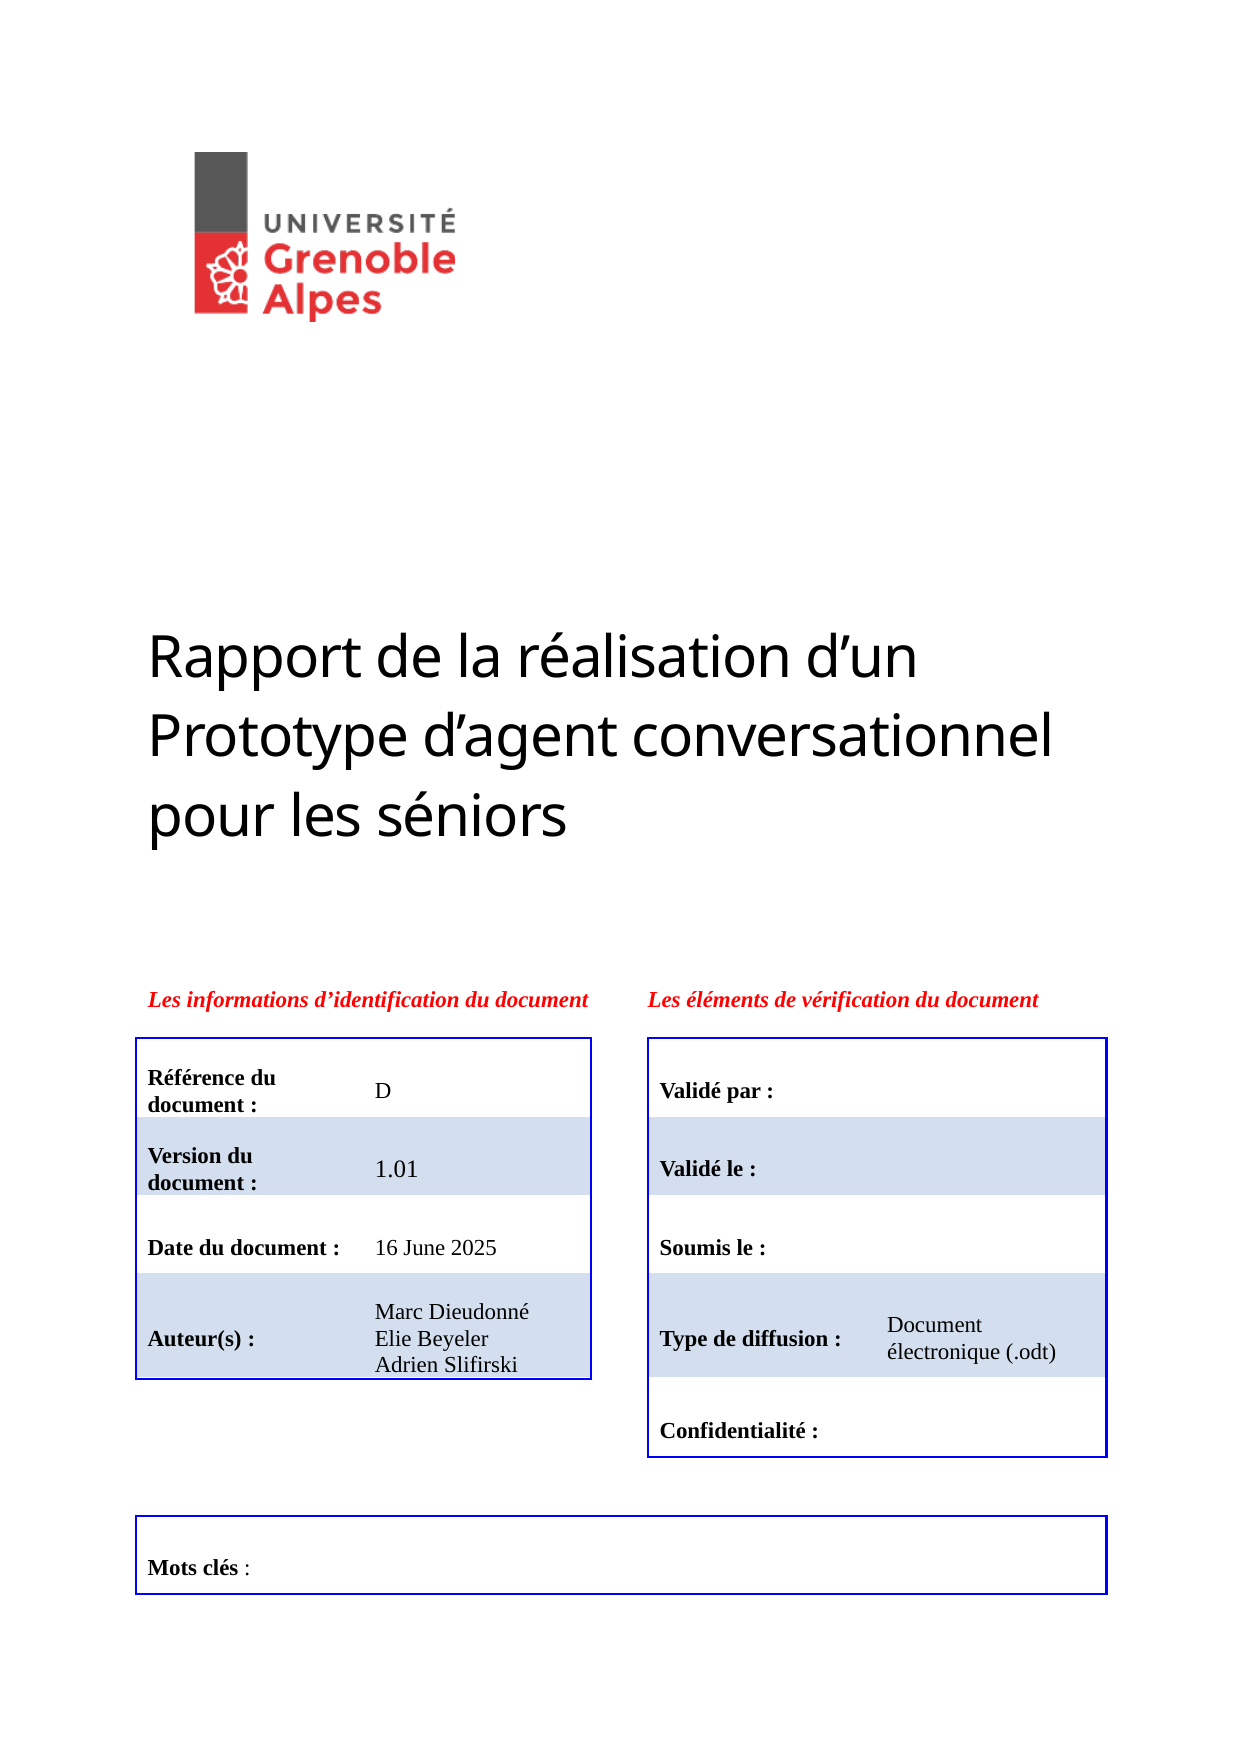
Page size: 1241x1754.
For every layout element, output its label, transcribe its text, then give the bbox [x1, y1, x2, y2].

table_header Référence du document : [137, 1039, 363, 1117]
table_header [876, 1039, 1105, 1117]
table_cell 1.01 [363, 1117, 590, 1195]
title Rapport de la réalisation d’un Prototype d’agent conversationnel pour les séniors [148, 615, 1092, 853]
table_cell Version du document : [137, 1117, 363, 1195]
table_cell Document électronique (.odt) [876, 1273, 1105, 1377]
table_header [592, 1037, 647, 1117]
table_cell [876, 1195, 1105, 1273]
table_cell Auteur(s) : [137, 1273, 363, 1377]
table_cell [876, 1458, 1106, 1514]
table_cell [876, 1378, 1105, 1456]
picture [194, 152, 456, 322]
table_cell [591, 1456, 648, 1514]
table_cell [136, 1456, 363, 1514]
table_cell [363, 1456, 591, 1514]
table_cell Soumis le : [649, 1195, 876, 1273]
table_cell [136, 1380, 363, 1456]
table_cell Confidentialité : [649, 1378, 876, 1456]
table_cell Marc Dieudonné Elie Beyeler Adrien Slifirski [363, 1273, 590, 1377]
table_header D [363, 1039, 590, 1117]
table_cell [592, 1195, 647, 1273]
table_cell [363, 1380, 591, 1456]
text Les informations d’identification du document Les éléments de vérification du document [148, 986, 1092, 1012]
table_cell [592, 1273, 647, 1377]
table_cell Type de diffusion : [649, 1273, 876, 1377]
table_cell [591, 1378, 647, 1456]
table_cell Mots clés : [137, 1517, 1105, 1593]
table_cell [876, 1117, 1105, 1195]
table_header Validé par : [649, 1039, 876, 1117]
table_cell 16 June 2025 [363, 1195, 590, 1273]
table_cell [592, 1117, 647, 1195]
table_cell Validé le : [649, 1117, 876, 1195]
table_cell [648, 1458, 876, 1514]
table_cell Date du document : [137, 1195, 363, 1273]
